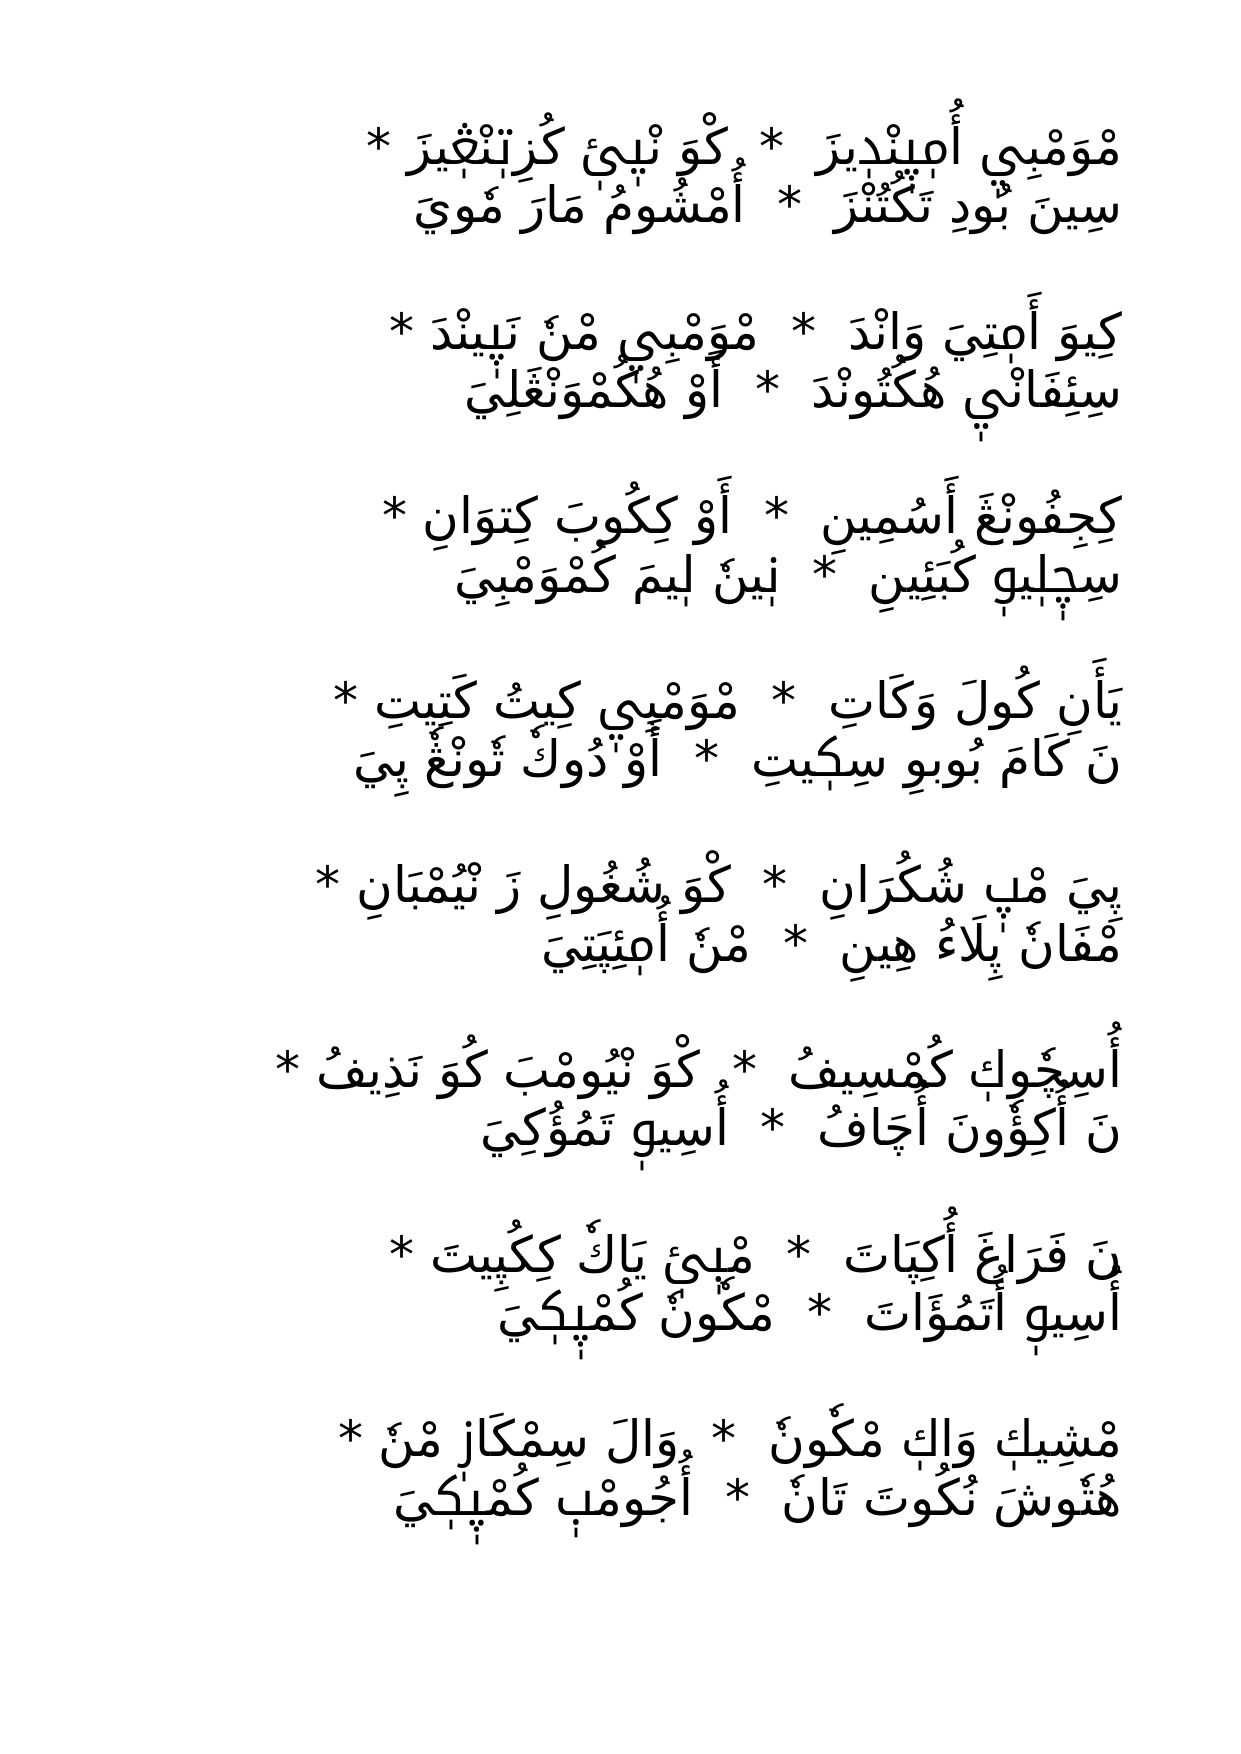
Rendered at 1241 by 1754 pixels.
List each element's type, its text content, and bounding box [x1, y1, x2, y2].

text نَ كَامَ بُوبوِ سِكٖيتِ * أَوْ دُوكٗ تٗونْڠٗ پِيَ [118, 730, 1122, 788]
text سِينَ بُودِ تَكُتُنْزَ * أُمْشُومُ مَارَ مٗويَ [118, 176, 1122, 234]
text كِيوَ أَمٖتِيَ وَانْدَ * مْوَمْبِيٖ مْنٗ نَپٖينْدَ * [118, 303, 1122, 361]
text هُتٗوشَ نُكُوتَ تَانٗ * أُجُومْبٖ كُمْپٖكٖيَ [118, 1468, 1122, 1527]
text پِيَ مْپٖ شُكُرَانِ * كْوَ شُغُولِ زَ نْيُمْبَانِ * [118, 856, 1122, 915]
text مْوَمْبِيٖ أُمٖپٖنْدٖيزَ * كْوَ نْيٖئٖ كُزِتٖنْڠٖيزَ * [118, 118, 1122, 176]
text يَأَنِ كُولَ وَكَاتِ * مْوَمْبِيٖ كِيتُ كَتِيتِ * [118, 672, 1122, 730]
text نَ أُكِؤٗونَ أُچَافُ * أُسِيوٖ تَمُؤُكِيَ [118, 1099, 1122, 1157]
text مْفَانٗ پِلَاءُ هِينِ * مْنٗ أُمٖئِپَتِيَ [118, 915, 1122, 973]
text نَ فَرَاغَ أُكِپَاتَ * مْبٖئٖ يَاكٗ كِكُپِيتَ * [118, 1226, 1122, 1284]
text مْشِيكٖ وَاكٖ مْكٗونٗ * وَالَ سِمْكَازٖ مْنٗ * [118, 1410, 1122, 1468]
text كِجِفُونْڠَ أَسُمِينِ * أَوْ كِكُوبَ كِتوَانِ * [118, 487, 1122, 546]
text أُسِيوٖ أُتَمُؤَاتَ * مْكٗونٗ كُمْپٖكٖيَ [118, 1284, 1122, 1342]
text أُسِچٗوكٖ كُمْسِيفُ * كْوَ نْيُومْبَ كُوَ نَذِيفُ * [118, 1041, 1122, 1099]
text سِئِفَانْيٖ هُكُتُونْدَ * أَوْ هُكُمْوَنْڠَلِيَ [118, 361, 1122, 419]
text سِچٖلٖيوٖ كُبَئِينِ * نٖينٗ لٖيمَ كُمْوَمْبِيَ [118, 546, 1122, 604]
